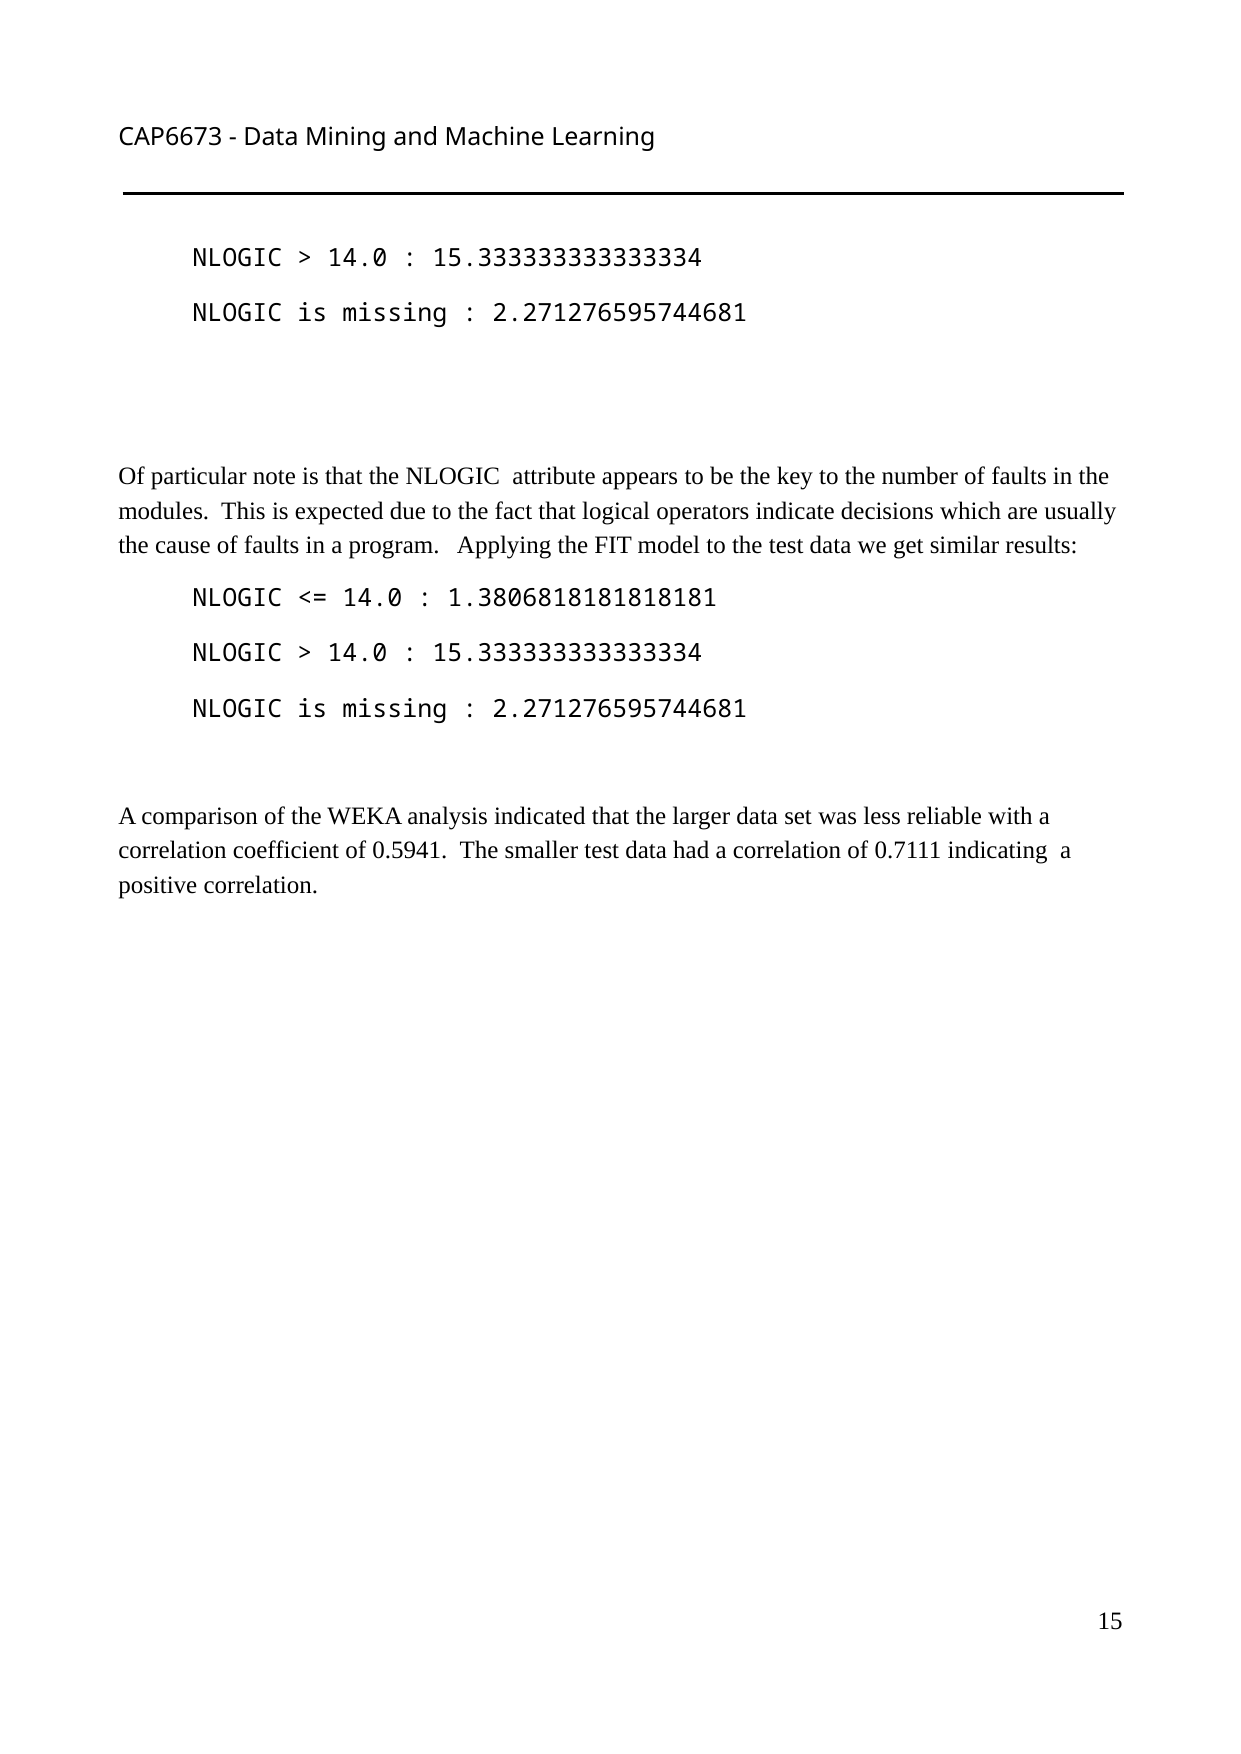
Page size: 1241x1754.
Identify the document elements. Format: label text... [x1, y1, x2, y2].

text NLOGIC <= 14.0 : 1.3806818181818181 [192, 579, 1122, 613]
text Of particular note is that the NLOGIC attribute appears to be the key to the number of faults in the modules. This is expected due to the fact that logical operators indicate decisions which are usually the cause of faults in a program. Applying the FIT model to the test data we get similar results: [118, 461, 1122, 559]
text NLOGIC > 14.0 : 15.333333333333334 [192, 635, 1122, 669]
text NLOGIC is missing : 2.271276595744681 [192, 295, 1122, 329]
text A comparison of the WEKA analysis indicated that the larger data set was less reliable with a correlation coefficient of 0.5941. The smaller test data had a correlation of 0.7111 indicating a positive correlation. [118, 801, 1122, 899]
text NLOGIC is missing : 2.271276595744681 [192, 690, 1122, 724]
text NLOGIC > 14.0 : 15.333333333333334 [192, 240, 1122, 274]
